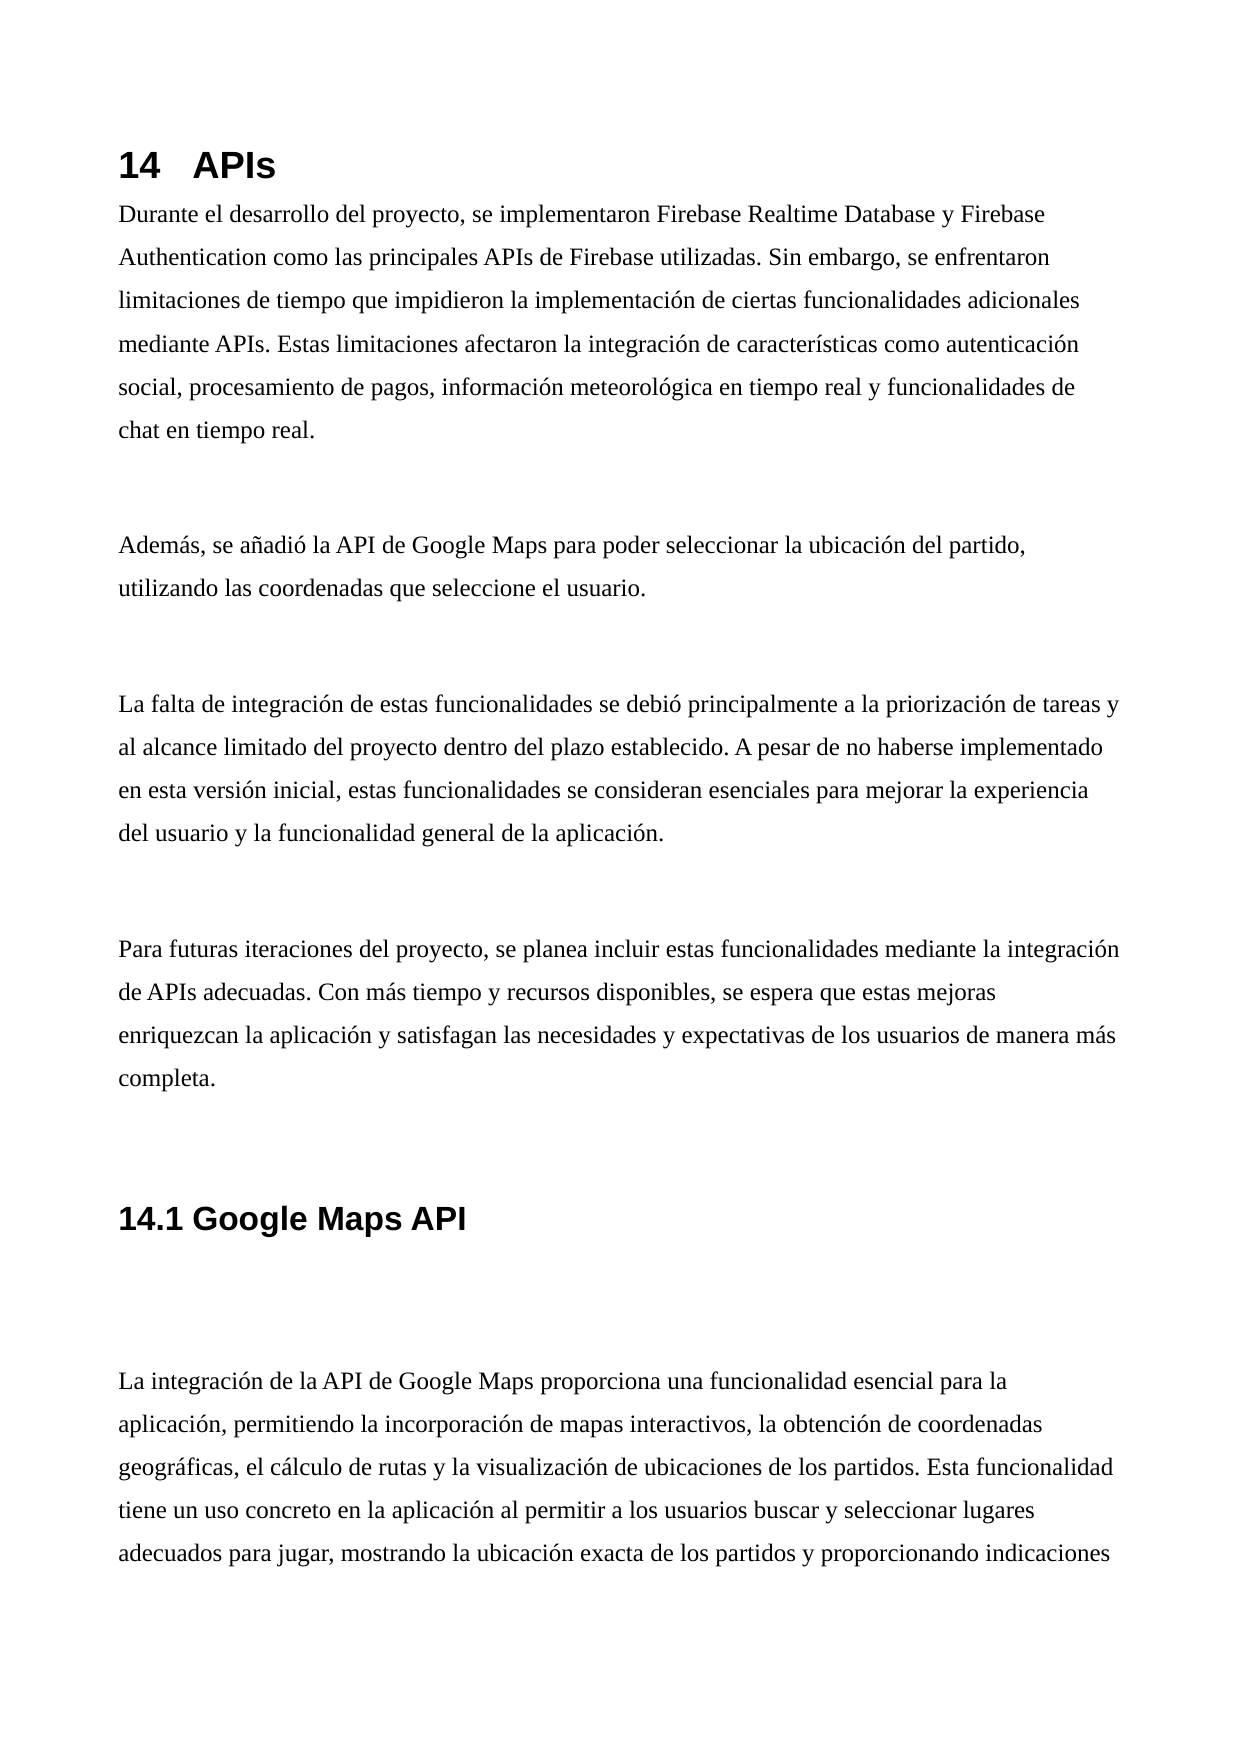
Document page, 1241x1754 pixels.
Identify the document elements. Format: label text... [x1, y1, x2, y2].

subtitle APIs [118, 143, 1122, 187]
text La falta de integración de estas funcionalidades se debió principalmente a la priorización de tareas y al alcance limitado del proyecto dentro del plazo establecido. A pesar de no haberse implementado en esta versión inicial, estas funcionalidades se consideran esenciales para mejorar la experiencia del usuario y la funcionalidad general de la aplicación. [118, 689, 1122, 847]
text Durante el desarrollo del proyecto, se implementaron Firebase Realtime Database y Firebase Authentication como las principales APIs de Firebase utilizadas. Sin embargo, se enfrentaron limitaciones de tiempo que impidieron la implementación de ciertas funcionalidades adicionales mediante APIs. Estas limitaciones afectaron la integración de características como autenticación social, procesamiento de pagos, información meteorológica en tiempo real y funcionalidades de chat en tiempo real. [118, 199, 1122, 444]
subtitle Google Maps API [118, 1199, 1122, 1238]
text La integración de la API de Google Maps proporciona una funcionalidad esencial para la aplicación, permitiendo la incorporación de mapas interactivos, la obtención de coordenadas geográficas, el cálculo de rutas y la visualización de ubicaciones de los partidos. Esta funcionalidad tiene un uso concreto en la aplicación al permitir a los usuarios buscar y seleccionar lugares adecuados para jugar, mostrando la ubicación exacta de los partidos y proporcionando indicaciones [118, 1366, 1122, 1567]
text Para futuras iteraciones del proyecto, se planea incluir estas funcionalidades mediante la integración de APIs adecuadas. Con más tiempo y recursos disponibles, se espera que estas mejoras enriquezcan la aplicación y satisfagan las necesidades y expectativas de los usuarios de manera más completa. [118, 934, 1122, 1092]
text Además, se añadió la API de Google Maps para poder seleccionar la ubicación del partido, utilizando las coordenadas que seleccione el usuario. [118, 530, 1122, 602]
